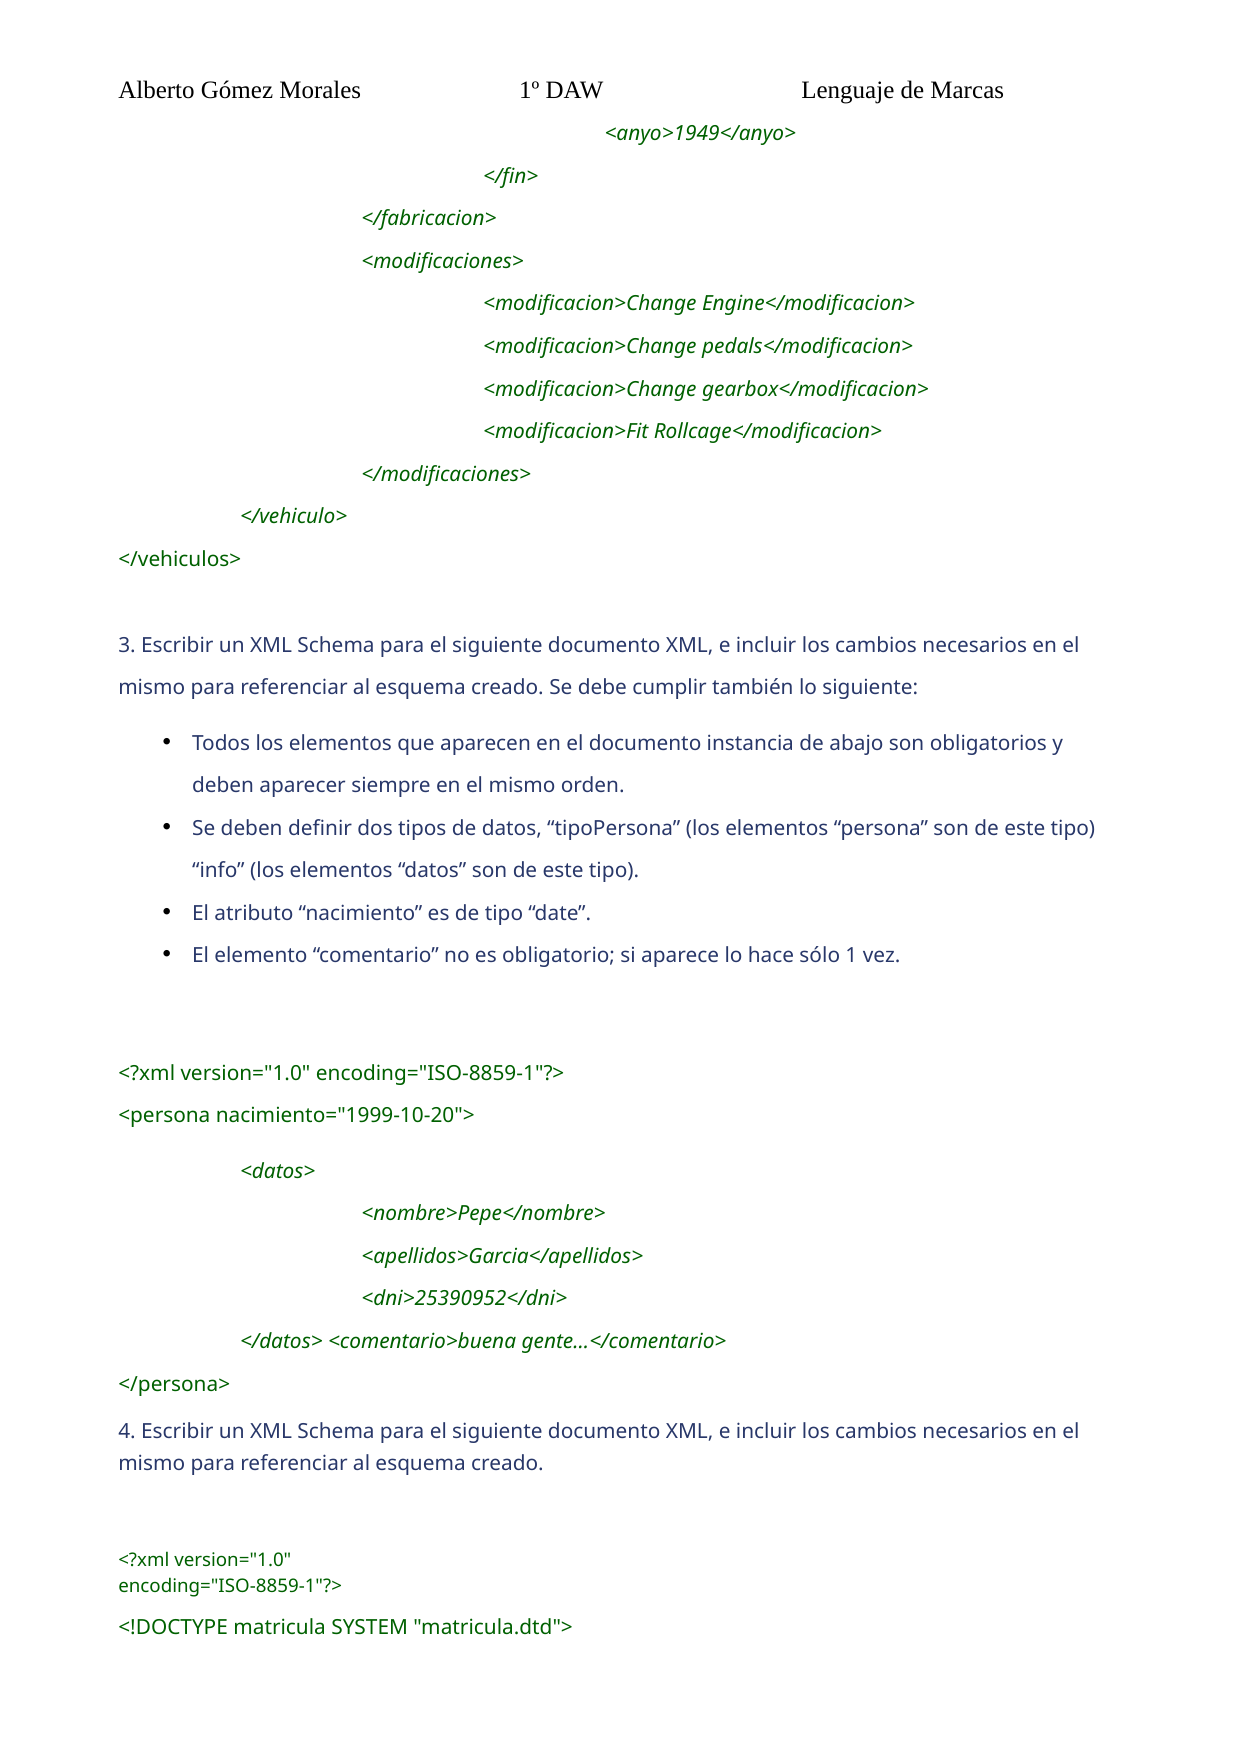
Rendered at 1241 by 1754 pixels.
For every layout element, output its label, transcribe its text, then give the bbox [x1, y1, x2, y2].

text <modificacion>Change Engine</modificacion> [483, 288, 945, 317]
text 4. Escribir un XML Schema para el siguiente documento XML, e incluir los cambios necesarios en el mismo para referenciar al esquema creado. [118, 1411, 1122, 1477]
text <modificacion>Change gearbox</modificacion> [483, 374, 945, 402]
list El elemento “comentario” no es obligatorio; si aparece lo hace sólo 1 vez. [162, 941, 1122, 969]
text <modificacion>Change pedals</modificacion> [483, 331, 945, 359]
text <nombre>Pepe</nombre> [361, 1198, 1004, 1227]
text <datos> [240, 1156, 1122, 1184]
text </fabricacion> [361, 203, 1004, 232]
list Se deben definir dos tipos de datos, “tipoPersona” (los elementos “persona” son de este tipo) “info” (los elementos “datos” son de este tipo). [162, 813, 1122, 884]
text <apellidos>Garcia</apellidos> [361, 1241, 1004, 1269]
text <modificaciones> [361, 246, 1004, 274]
text 3. Escribir un XML Schema para el siguiente documento XML, e incluir los cambios necesarios en el mismo para referenciar al esquema creado. Se debe cumplir también lo siguiente: [118, 630, 1122, 701]
text </fin> [483, 161, 945, 189]
text <dni>25390952</dni> [361, 1283, 1004, 1312]
text </vehiculos> [118, 544, 1122, 573]
text </datos> <comentario>buena gente...</comentario> [240, 1326, 1122, 1354]
text </modificaciones> [361, 459, 1004, 487]
text <?xml version="1.0" [118, 1539, 1122, 1572]
text <anyo>1949</anyo> [604, 118, 886, 147]
text encoding="ISO-8859-1"?> <!DOCTYPE matricula SYSTEM "matricula.dtd"> [118, 1572, 1122, 1640]
list El atributo “nacimiento” es de tipo “date”. [162, 898, 1122, 926]
text <modificacion>Fit Rollcage</modificacion> [483, 416, 945, 445]
text </vehiculo> [240, 502, 1122, 530]
text </persona> [118, 1369, 1122, 1397]
list Todos los elementos que aparecen en el documento instancia de abajo son obligatorios y deben aparecer siempre en el mismo orden. [162, 728, 1122, 799]
text <?xml version="1.0" encoding="ISO-8859-1"?> <persona nacimiento="1999-10-20"> [118, 1058, 1122, 1129]
